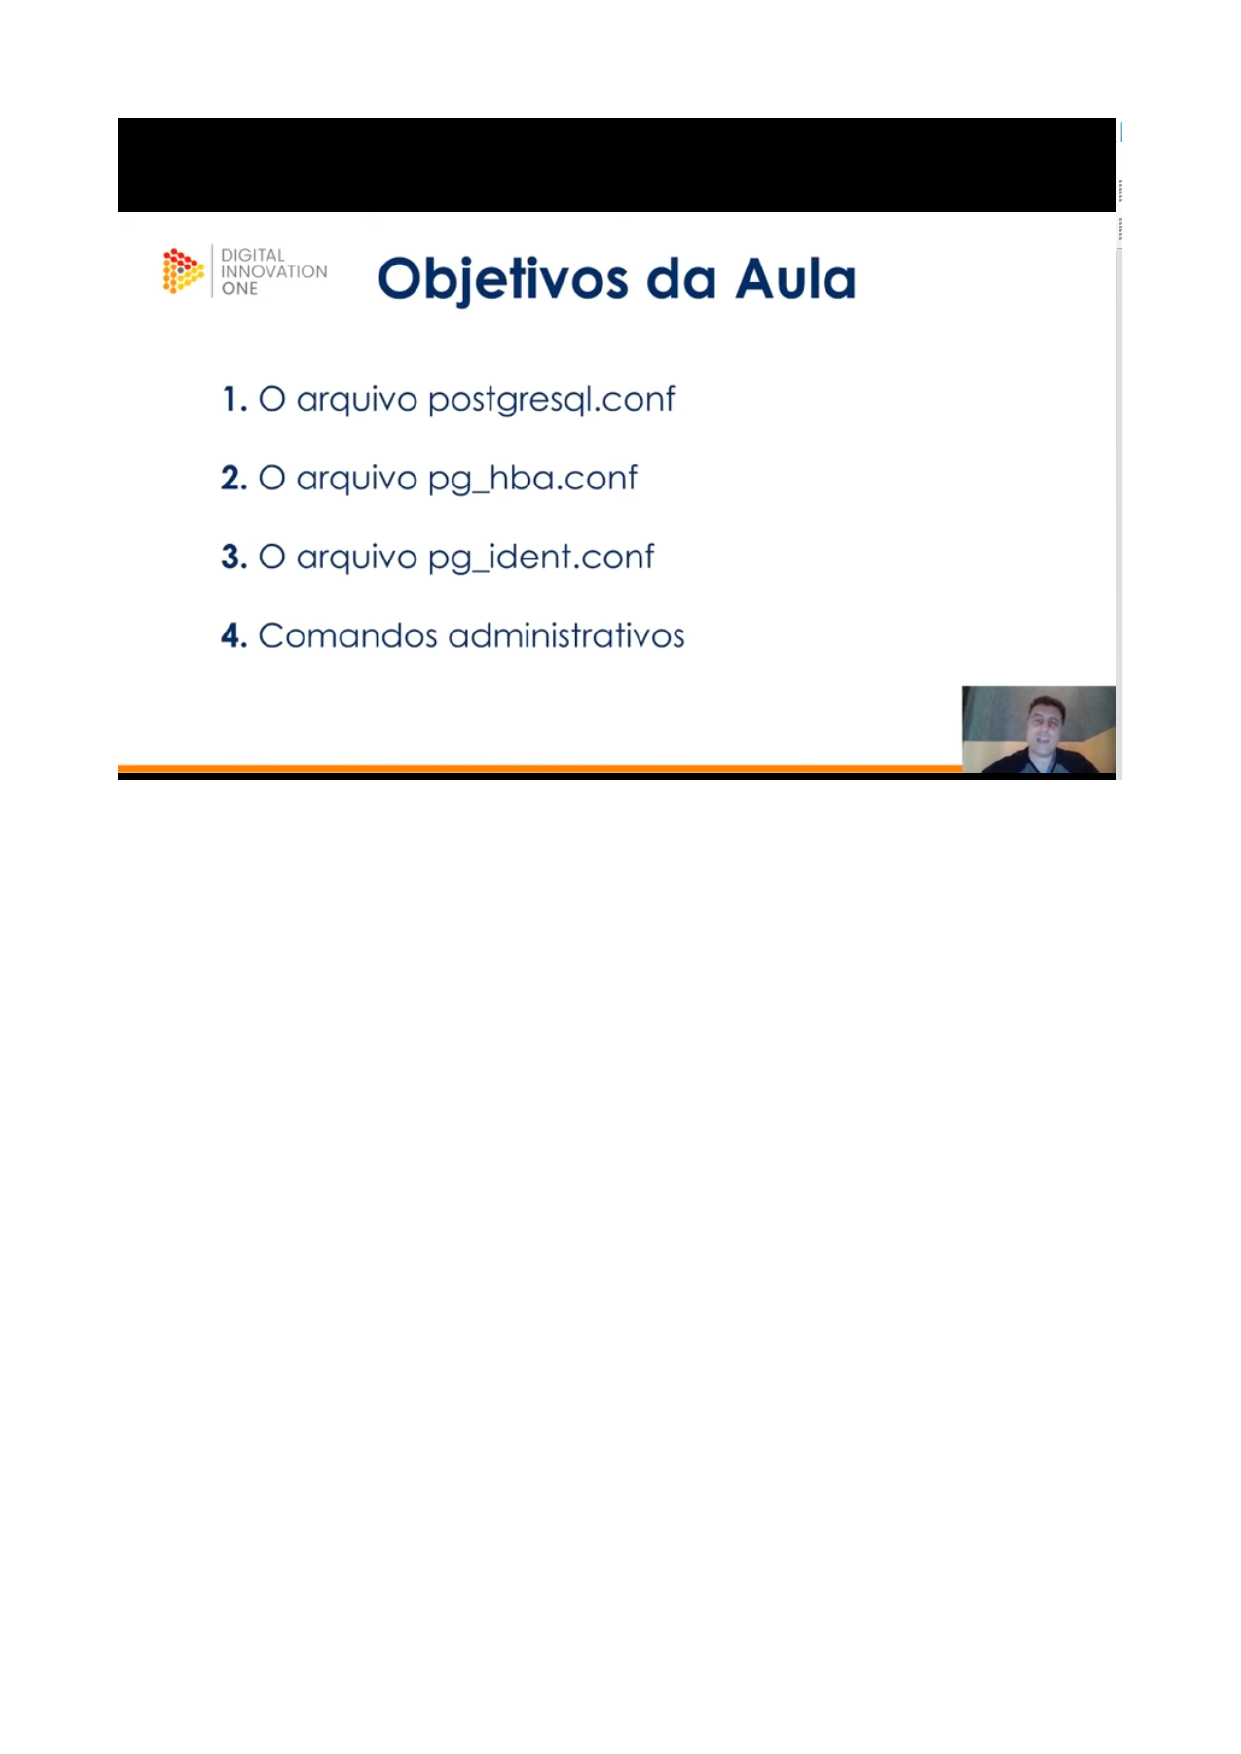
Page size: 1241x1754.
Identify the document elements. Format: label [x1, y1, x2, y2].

picture [118, 118, 1123, 780]
